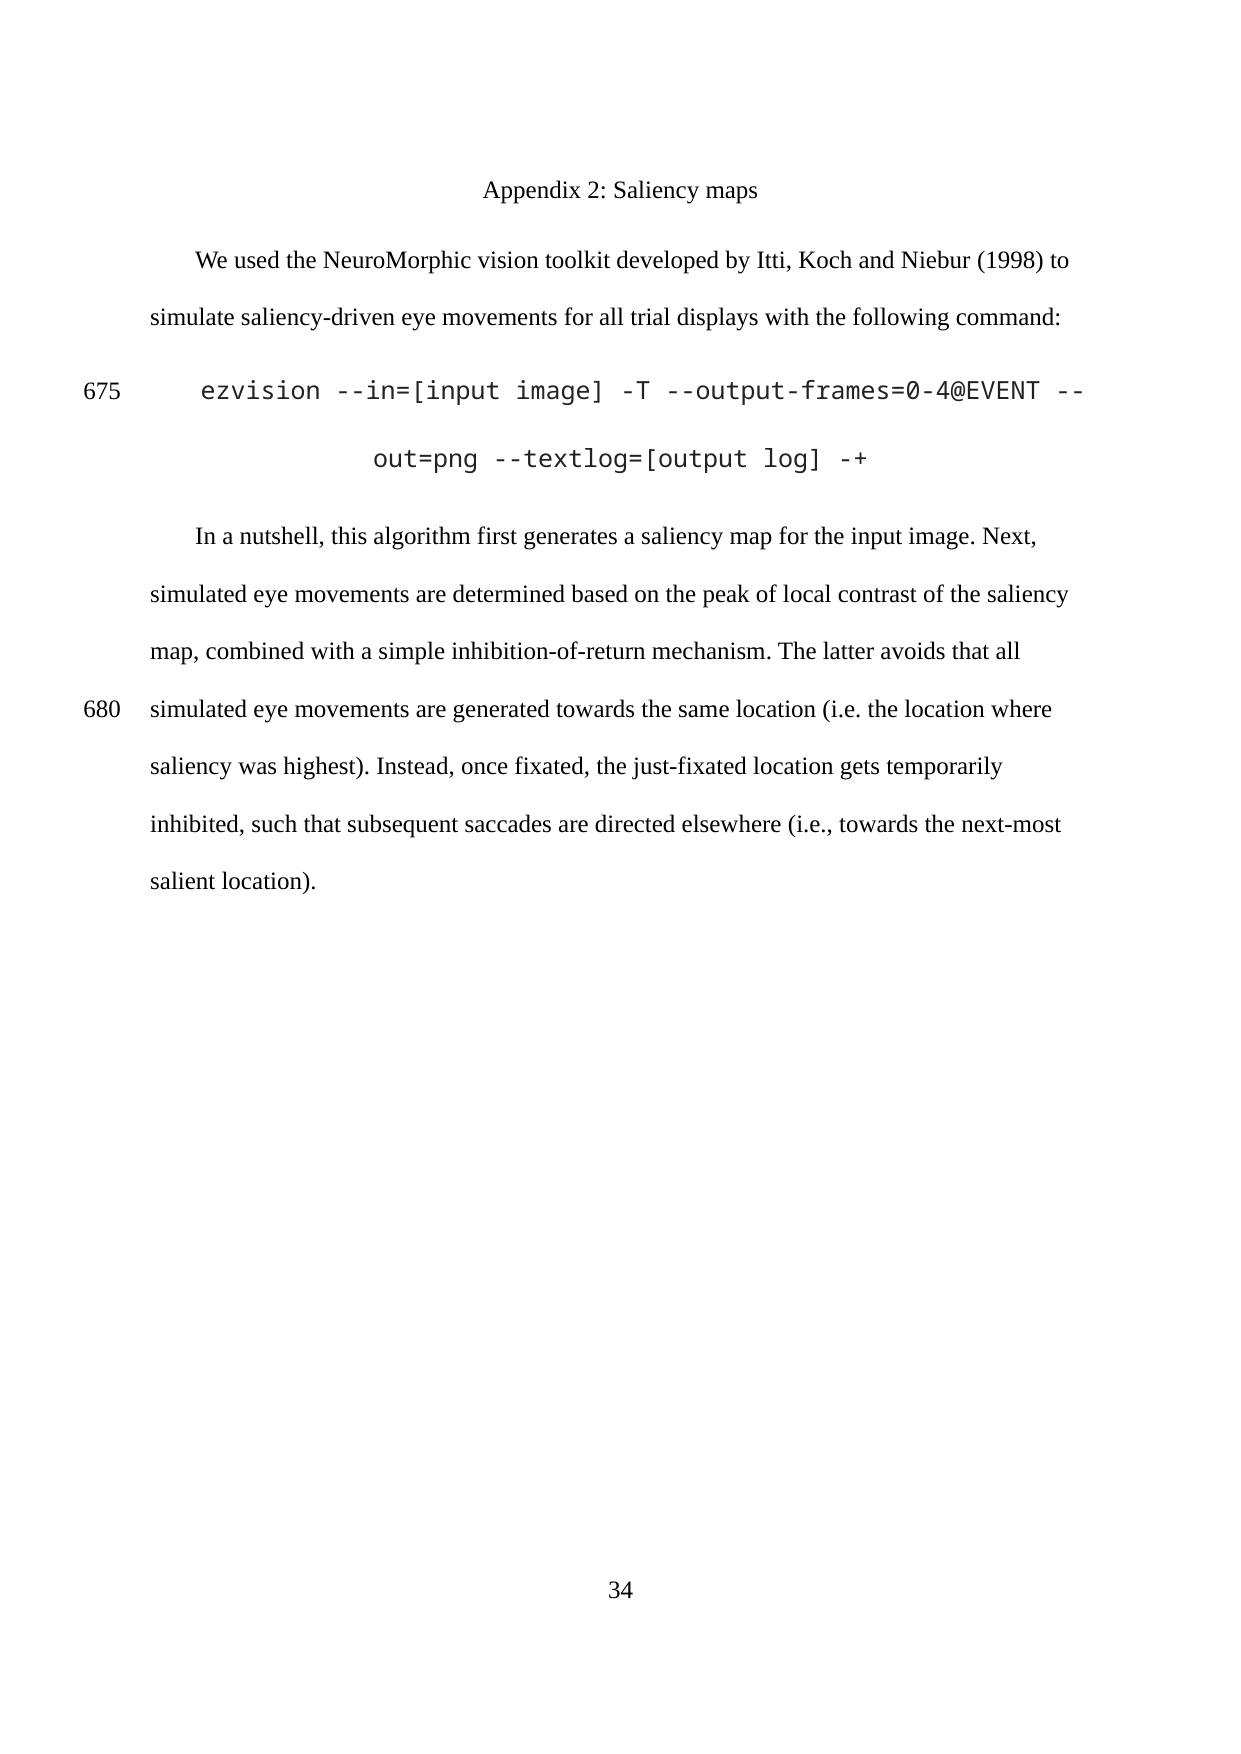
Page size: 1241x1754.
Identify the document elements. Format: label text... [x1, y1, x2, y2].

text In a nutshell, this algorithm first generates a saliency map for the input image. Next, simulated eye movements are determined based on the peak of local contrast of the saliency map, combined with a simple inhibition-of-return mechanism. The latter avoids that all simulated eye movements are generated towards the same location (i.e. the location where saliency was highest). Instead, once fixated, the just-fixated location gets temporarily inhibited, such that subsequent saccades are directed elsewhere (i.e., towards the next-most salient location). [150, 521, 1091, 895]
subtitle ezvision --in=[input image] -T --output-frames=0-4@EVENT --out=png --textlog=[output log] -+ [150, 372, 1091, 475]
text We used the NeuroMorphic vision toolkit developed by Itti, Koch and Niebur (1998) to simulate saliency-driven eye movements for all trial displays with the following command: [150, 245, 1091, 331]
subtitle Appendix 2: Saliency maps [150, 175, 1091, 204]
